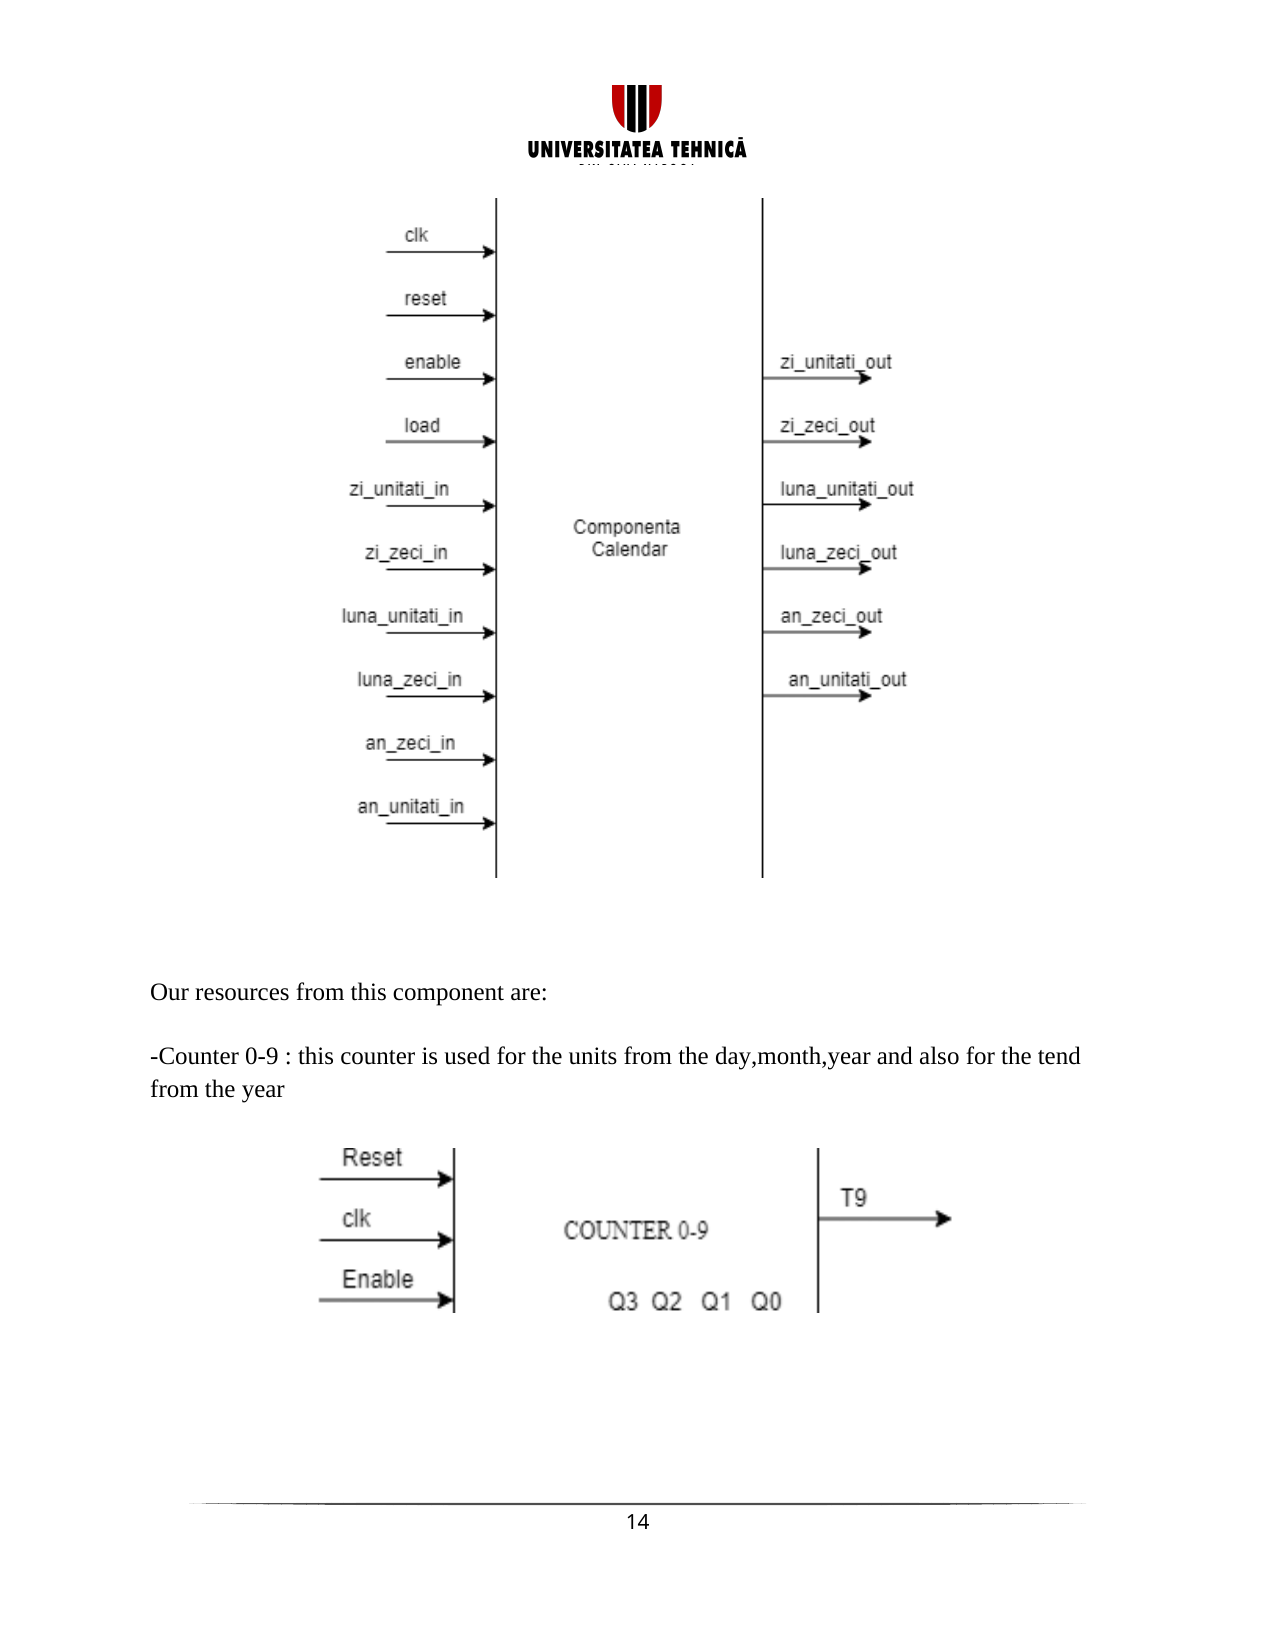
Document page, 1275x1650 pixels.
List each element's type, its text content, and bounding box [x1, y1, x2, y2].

text -Counter 0-9 : this counter is used for the units from the day,month,year and also for the tend from the year [150, 1041, 1125, 1103]
text Our resources from this component are: [150, 977, 1125, 1005]
